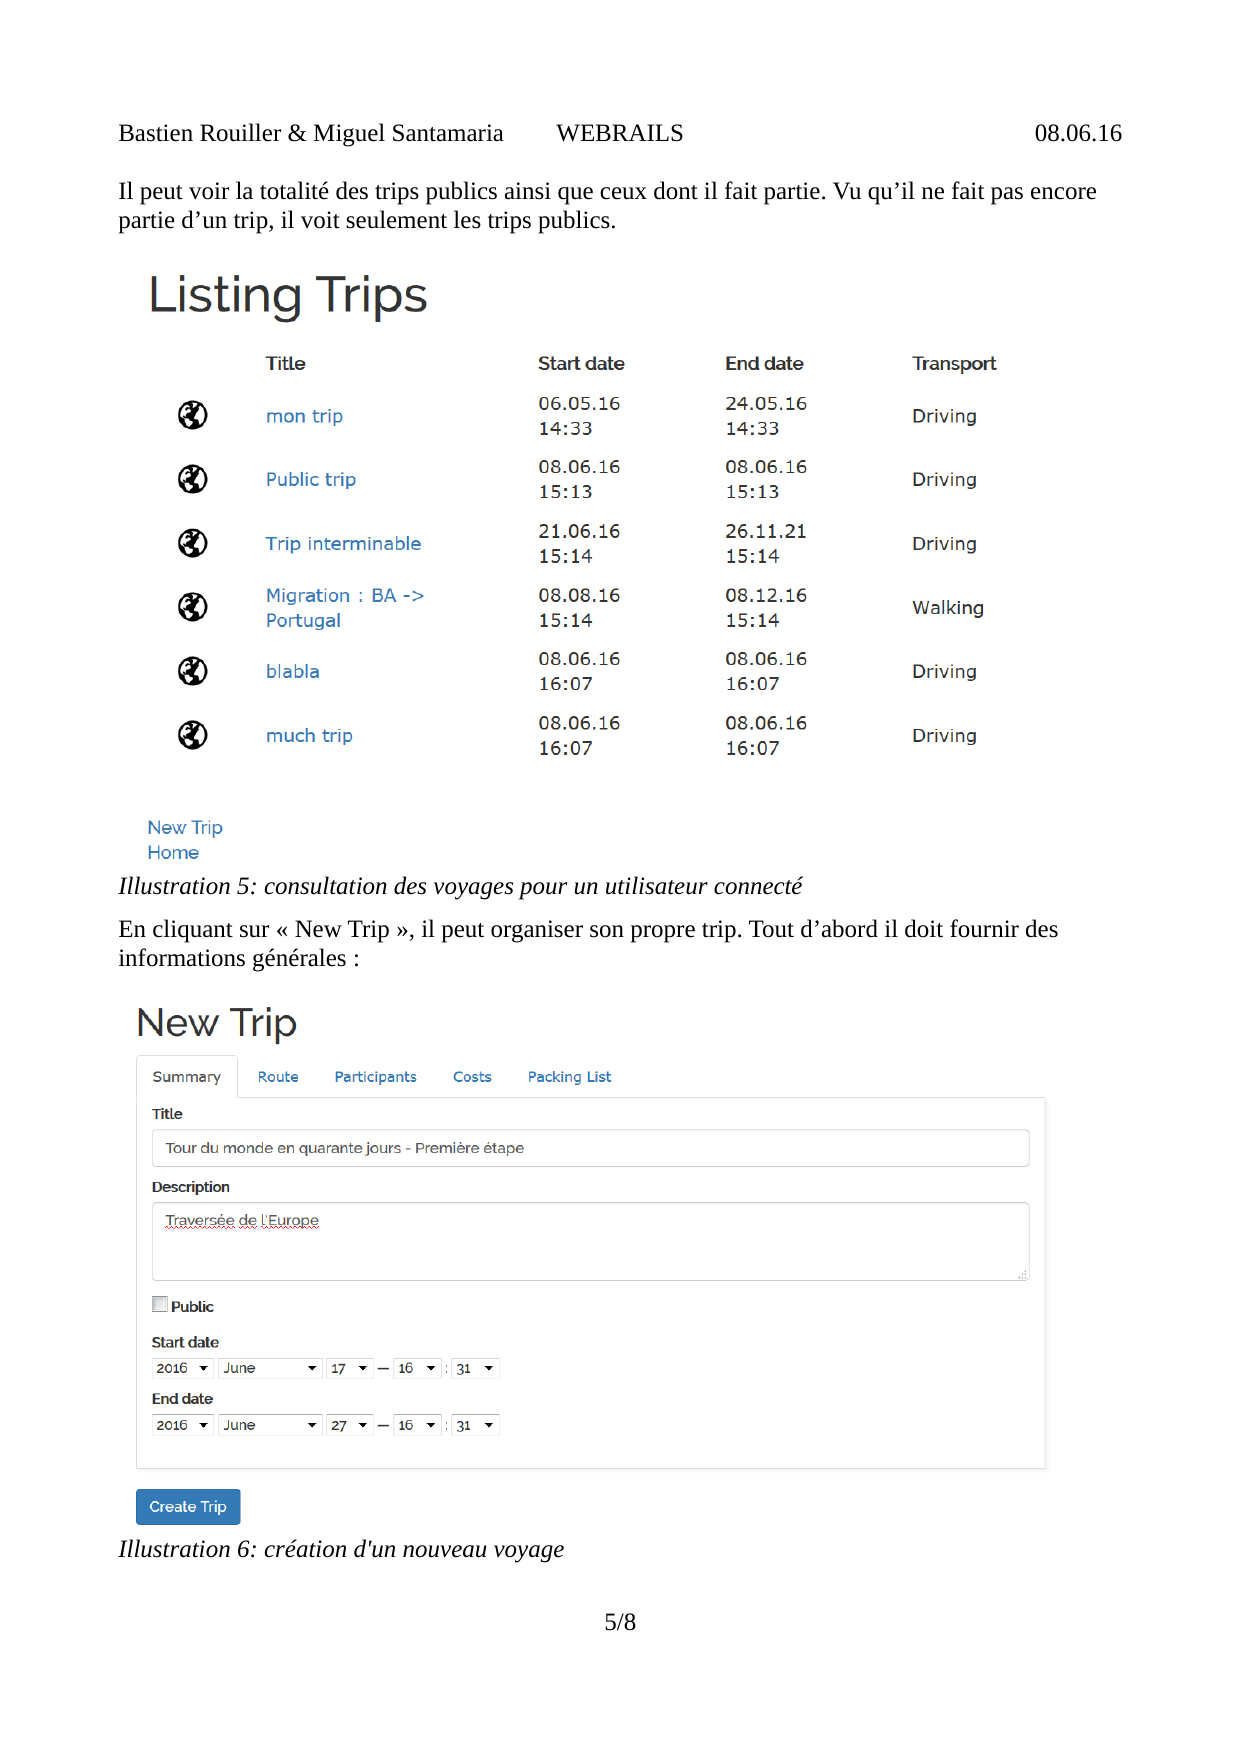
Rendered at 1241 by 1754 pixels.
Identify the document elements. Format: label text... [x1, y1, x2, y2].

text Illustration 5: consultation des voyages pour un utilisateur connecté [118, 871, 1063, 900]
text Illustration 6: création d'un nouveau voyage [118, 1535, 1063, 1563]
text Il peut voir la totalité des trips publics ainsi que ceux dont il fait partie. Vu qu’il ne fait pas encore partie d’un trip, il voit seulement les trips publics. [118, 176, 1122, 234]
text En cliquant sur « New Trip », il peut organiser son propre trip. Tout d’abord il doit fournir des informations générales : [118, 914, 1122, 972]
picture [118, 999, 1064, 1535]
picture [118, 261, 1064, 871]
